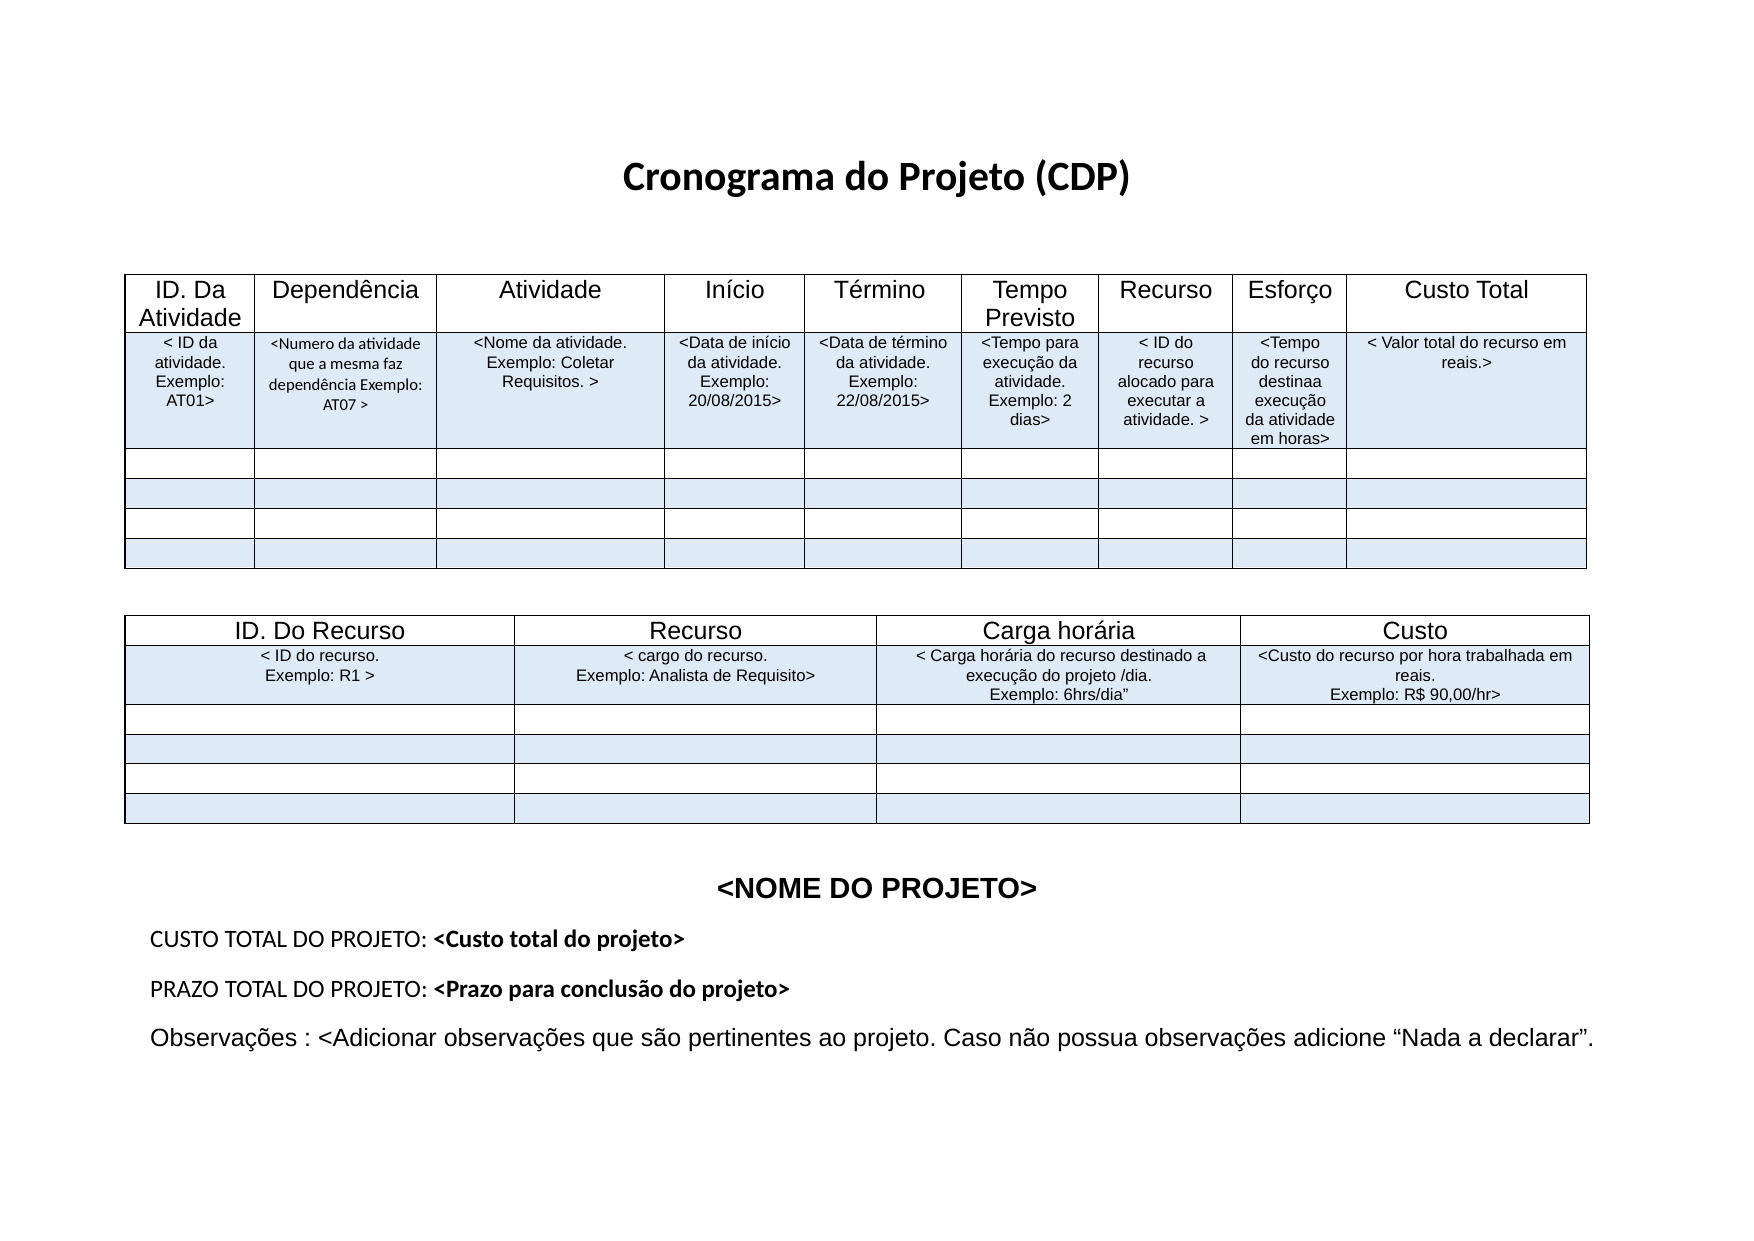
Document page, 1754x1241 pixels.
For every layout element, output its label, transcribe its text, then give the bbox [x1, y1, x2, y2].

table_cell [805, 479, 961, 508]
table_header Dependência [255, 275, 436, 332]
table_cell [255, 509, 436, 538]
table_header Carga horária [877, 616, 1240, 645]
table_cell < ID do recurso. Exemplo: R1 > [126, 646, 514, 704]
table_cell <Data de término da atividade. Exemplo: 22/08/2015> [805, 333, 961, 448]
table_cell [1099, 479, 1232, 508]
table_cell [1347, 509, 1586, 538]
table_cell < ID da atividade. Exemplo: AT01> [126, 333, 254, 448]
table_header Custo [1241, 616, 1589, 645]
table_cell [877, 794, 1240, 823]
table_cell [805, 449, 961, 478]
table_cell [515, 735, 876, 763]
table_cell [1099, 509, 1232, 538]
table_cell [1233, 449, 1346, 478]
table_cell <Tempo do recurso destinaa execução da atividade em horas> [1233, 333, 1346, 448]
table_header Tempo Previsto [962, 275, 1098, 332]
table_cell [665, 449, 804, 478]
table_cell [126, 479, 254, 508]
table_cell < cargo do recurso. Exemplo: Analista de Requisito> [515, 646, 876, 704]
table_cell [1099, 449, 1232, 478]
table_cell [515, 764, 876, 793]
table_header Custo Total [1347, 275, 1586, 332]
text PRAZO TOTAL DO PROJETO: <Prazo para conclusão do projeto> [150, 973, 1604, 1004]
text <NOME DO PROJETO> [150, 871, 1604, 904]
table_cell [1347, 479, 1586, 508]
table_cell [126, 735, 514, 763]
table_cell [962, 449, 1098, 478]
table_cell [126, 764, 514, 793]
table_cell <Nome da atividade. Exemplo: Coletar Requisitos. > [437, 333, 664, 448]
table_header Recurso [1099, 275, 1232, 332]
table_cell <Tempo para execução da atividade. Exemplo: 2 dias> [962, 333, 1098, 448]
table_cell [437, 509, 664, 538]
table_cell [437, 479, 664, 508]
table_cell [665, 539, 804, 567]
table_cell [1347, 539, 1586, 567]
table_cell [437, 449, 664, 478]
table_cell <Data de início da atividade. Exemplo: 20/08/2015> [665, 333, 804, 448]
table_cell [665, 509, 804, 538]
table_cell [805, 509, 961, 538]
table_cell [877, 705, 1240, 733]
table_cell [1233, 539, 1346, 567]
table_header Esforço [1233, 275, 1346, 332]
text Cronograma do Projeto (CDP) [150, 150, 1604, 201]
text CUSTO TOTAL DO PROJETO: <Custo total do projeto> [150, 923, 1604, 954]
table_cell [515, 705, 876, 733]
table_cell [805, 539, 961, 567]
table_cell [126, 449, 254, 478]
table_cell [126, 705, 514, 733]
table_cell [437, 539, 664, 567]
table_cell [1233, 509, 1346, 538]
table_cell [1241, 735, 1589, 763]
table_cell [665, 479, 804, 508]
table_cell [962, 479, 1098, 508]
table_header Recurso [515, 616, 876, 645]
text Observações : <Adicionar observações que são pertinentes ao projeto. Caso não possua observações adicione “Nada a declarar”. [150, 1023, 1604, 1051]
table_cell [877, 735, 1240, 763]
table_cell < ID do recurso alocado para executar a atividade. > [1099, 333, 1232, 448]
table_cell [962, 509, 1098, 538]
table_cell [255, 479, 436, 508]
table_header ID. Da Atividade [126, 275, 254, 332]
table_cell <Numero da atividade que a mesma faz dependência Exemplo: AT07 > [255, 333, 436, 448]
table_cell [1347, 449, 1586, 478]
table_cell [1241, 794, 1589, 823]
table_cell <Custo do recurso por hora trabalhada em reais. Exemplo: R$ 90,00/hr> [1241, 646, 1589, 704]
table_cell [126, 794, 514, 823]
table_cell < Valor total do recurso em reais.> [1347, 333, 1586, 448]
table_cell [515, 794, 876, 823]
table_cell [1233, 479, 1346, 508]
table_cell [962, 539, 1098, 567]
table_cell [1241, 764, 1589, 793]
table_cell [877, 764, 1240, 793]
table_cell [255, 449, 436, 478]
table_cell [255, 539, 436, 567]
table_cell [126, 539, 254, 567]
table_header Atividade [437, 275, 664, 332]
table_header Término [805, 275, 961, 332]
table_cell [1099, 539, 1232, 567]
table_header Início [665, 275, 804, 332]
table_header ID. Do Recurso [126, 616, 514, 645]
table_cell [126, 509, 254, 538]
table_cell < Carga horária do recurso destinado a execução do projeto /dia. Exemplo: 6hrs/dia” [877, 646, 1240, 704]
table_cell [1241, 705, 1589, 733]
